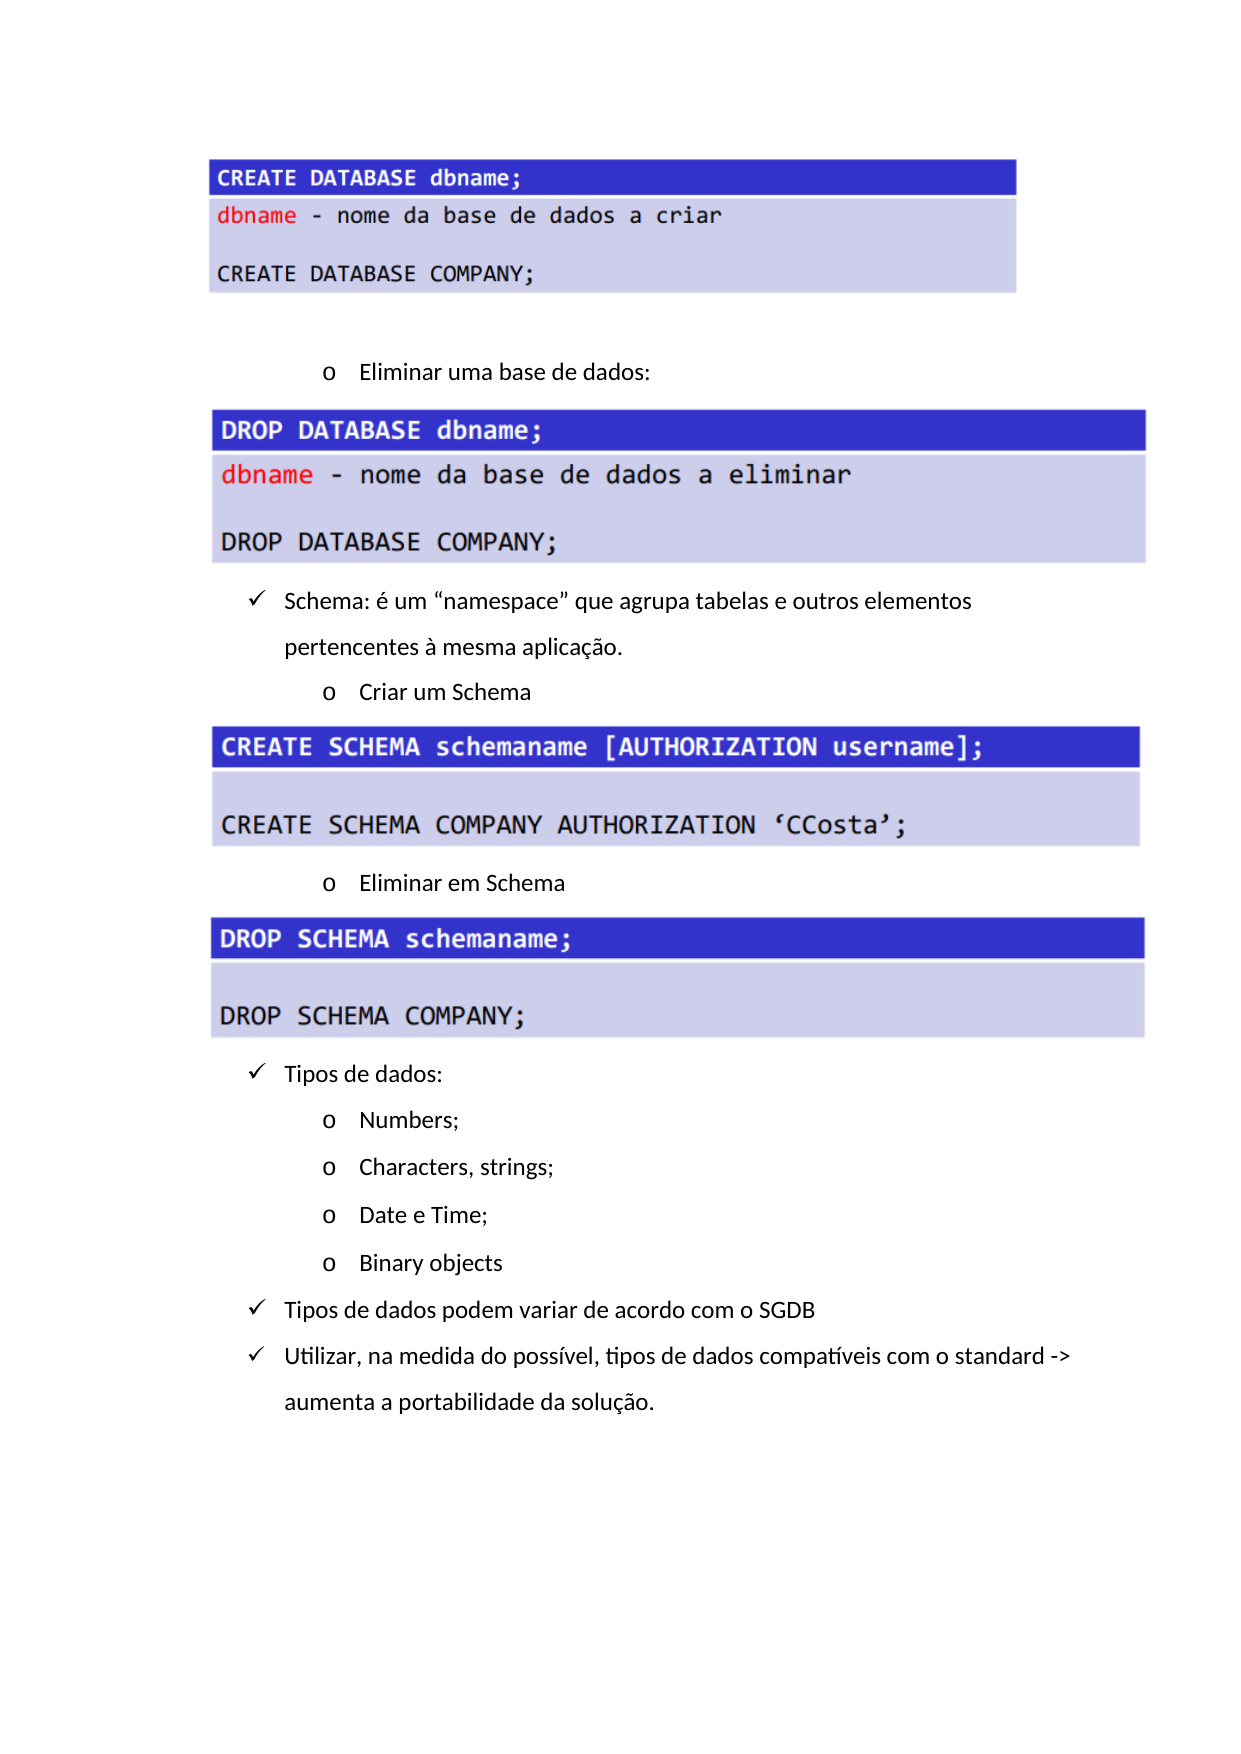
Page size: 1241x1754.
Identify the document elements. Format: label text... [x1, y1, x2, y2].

list Tipos de dados podem variar de acordo com o SGDB [247, 1294, 1090, 1325]
list Date e Time; [322, 1199, 1090, 1231]
list Eliminar uma base de dados: [322, 356, 1090, 388]
list Binary objects [322, 1247, 1090, 1278]
list Schema: é um “namespace” que agrupa tabelas e outros elementos pertencentes à mesma aplicação. [247, 585, 1090, 661]
list Utilizar, na medida do possível, tipos de dados compatíveis com o standard -> aumenta a portabilidade da solução. [247, 1340, 1090, 1416]
list Criar um Schema [322, 676, 1090, 708]
list Tipos de dados: [247, 1058, 1090, 1089]
list Characters, strings; [322, 1152, 1090, 1183]
list Eliminar em Schema [322, 867, 1090, 899]
list Numbers; [322, 1104, 1090, 1136]
